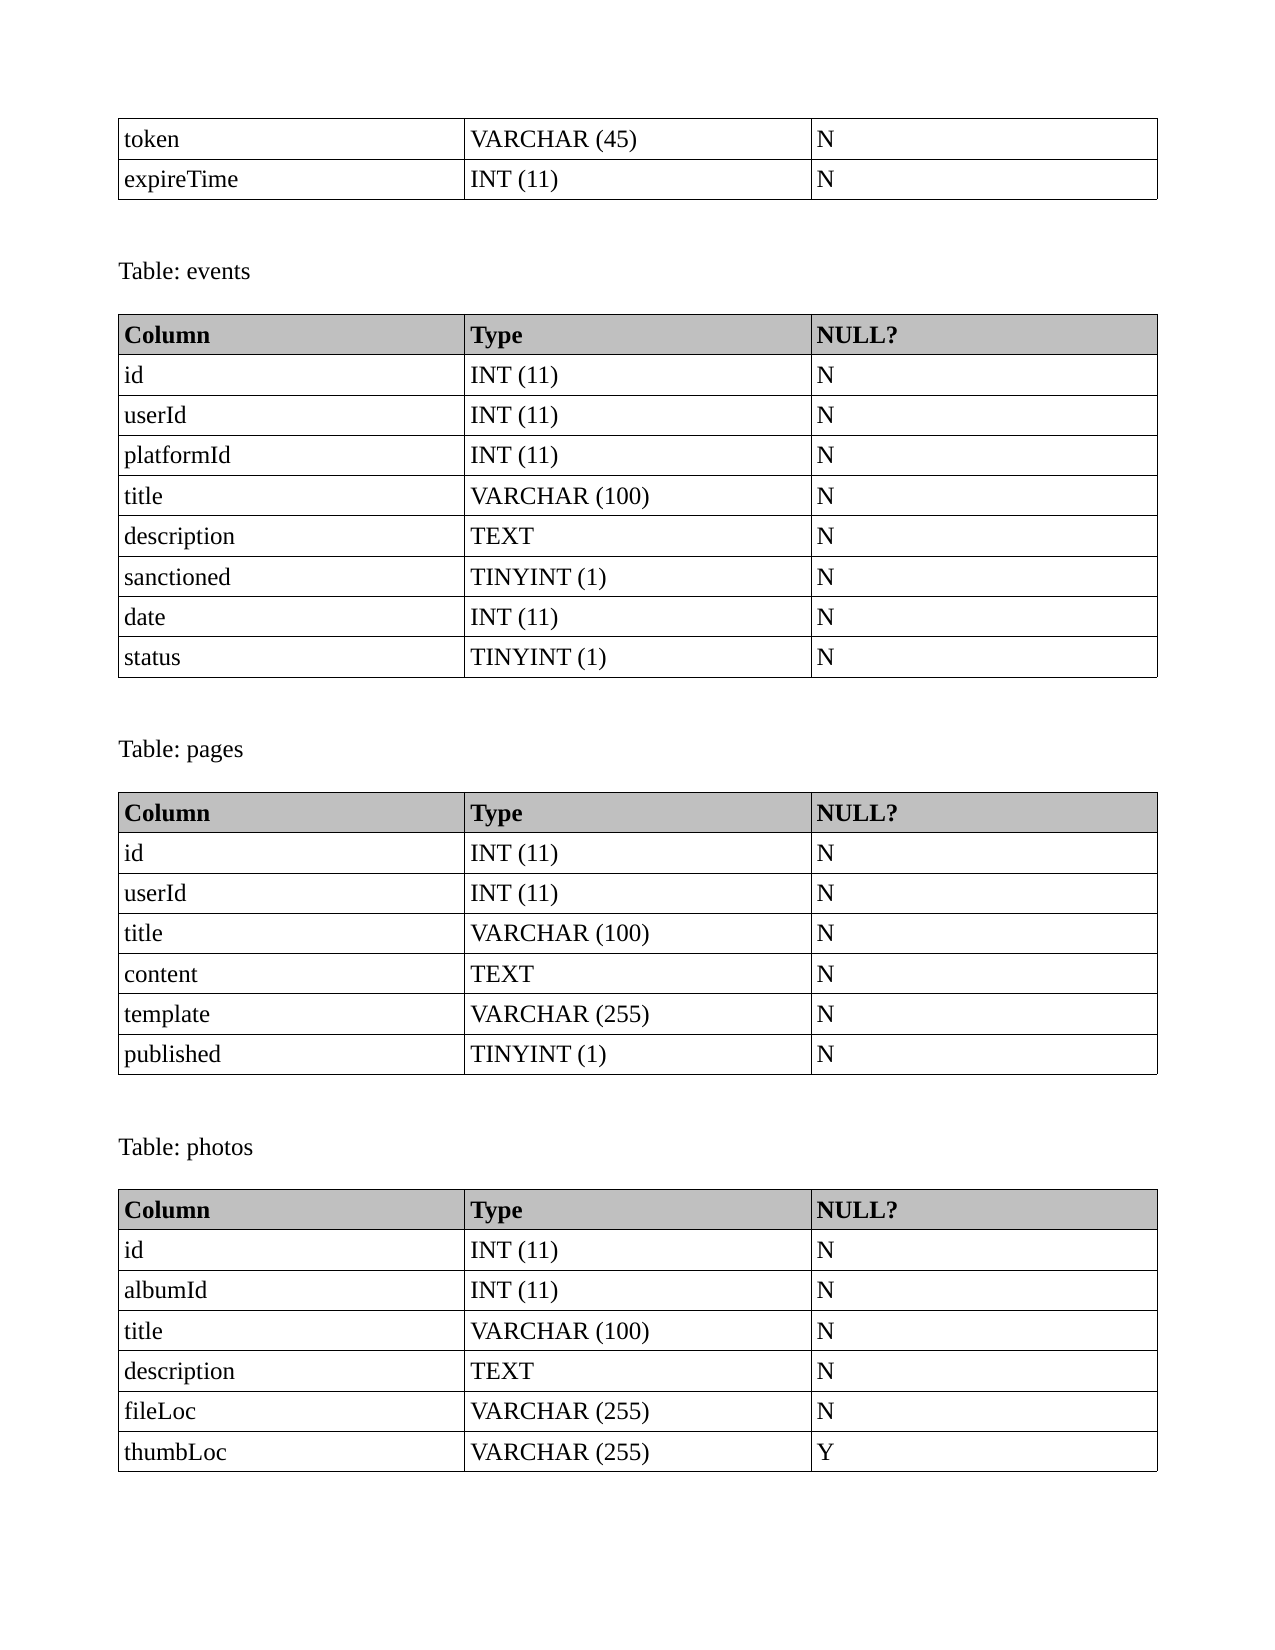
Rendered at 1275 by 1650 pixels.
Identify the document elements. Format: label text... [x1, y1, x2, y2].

table_cell TINYINT (1) [465, 557, 811, 596]
table_header Type [465, 793, 811, 832]
table_cell TEXT [465, 954, 811, 993]
table_cell id [119, 833, 464, 872]
table_cell INT (11) [465, 833, 811, 872]
table_cell TINYINT (1) [465, 637, 811, 677]
table_cell platformId [119, 436, 464, 475]
table_cell N [812, 476, 1157, 515]
table_cell id [119, 355, 464, 394]
table_cell published [119, 1035, 464, 1074]
table_cell N [812, 874, 1157, 913]
table_cell VARCHAR (255) [465, 994, 811, 1034]
table_cell userId [119, 874, 464, 913]
table_cell N [812, 1351, 1157, 1391]
table_cell INT (11) [465, 355, 811, 394]
table_cell title [119, 476, 464, 515]
table_cell sanctioned [119, 557, 464, 596]
table_cell N [812, 1271, 1157, 1310]
table_cell title [119, 914, 464, 953]
table_cell description [119, 516, 464, 556]
table_cell VARCHAR (100) [465, 914, 811, 953]
table_cell date [119, 597, 464, 636]
table_cell TINYINT (1) [465, 1035, 811, 1074]
table_cell N [812, 833, 1157, 872]
table_cell VARCHAR (255) [465, 1432, 811, 1471]
table_cell VARCHAR (100) [465, 476, 811, 515]
table_cell title [119, 1311, 464, 1350]
table_cell albumId [119, 1271, 464, 1310]
table_cell userId [119, 396, 464, 435]
text Table: photos [118, 1132, 1157, 1160]
table_header Type [465, 1190, 811, 1229]
table_cell N [812, 1311, 1157, 1350]
table_header NULL? [812, 793, 1157, 832]
table_cell N [812, 396, 1157, 435]
table_cell INT (11) [465, 1271, 811, 1310]
table_cell INT (11) [465, 160, 811, 199]
table_cell id [119, 1230, 464, 1270]
table_header Column [119, 793, 464, 832]
table_cell VARCHAR (255) [465, 1392, 811, 1431]
table_cell N [812, 597, 1157, 636]
table_cell INT (11) [465, 396, 811, 435]
table_cell TEXT [465, 1351, 811, 1391]
table_cell N [812, 119, 1157, 158]
text Table: events [118, 256, 1157, 285]
table_header Column [119, 315, 464, 354]
table_cell content [119, 954, 464, 993]
table_header NULL? [812, 1190, 1157, 1229]
table_cell VARCHAR (100) [465, 1311, 811, 1350]
table_cell VARCHAR (45) [465, 119, 811, 158]
table_cell thumbLoc [119, 1432, 464, 1471]
table_cell INT (11) [465, 597, 811, 636]
table_cell INT (11) [465, 1230, 811, 1270]
table_cell N [812, 160, 1157, 199]
table_cell N [812, 914, 1157, 953]
table_header NULL? [812, 315, 1157, 354]
table_cell N [812, 1035, 1157, 1074]
table_cell fileLoc [119, 1392, 464, 1431]
table_cell INT (11) [465, 874, 811, 913]
table_cell INT (11) [465, 436, 811, 475]
table_header Column [119, 1190, 464, 1229]
table_cell expireTime [119, 160, 464, 199]
text Table: pages [118, 734, 1157, 763]
table_cell N [812, 1230, 1157, 1270]
table_cell N [812, 954, 1157, 993]
table_cell N [812, 557, 1157, 596]
table_cell token [119, 119, 464, 158]
table_cell description [119, 1351, 464, 1391]
table_header Type [465, 315, 811, 354]
table_cell template [119, 994, 464, 1034]
table_cell N [812, 637, 1157, 677]
table_cell N [812, 436, 1157, 475]
table_cell Y [812, 1432, 1157, 1471]
table_cell N [812, 994, 1157, 1034]
table_cell N [812, 355, 1157, 394]
table_cell status [119, 637, 464, 677]
table_cell TEXT [465, 516, 811, 556]
table_cell N [812, 516, 1157, 556]
table_cell N [812, 1392, 1157, 1431]
